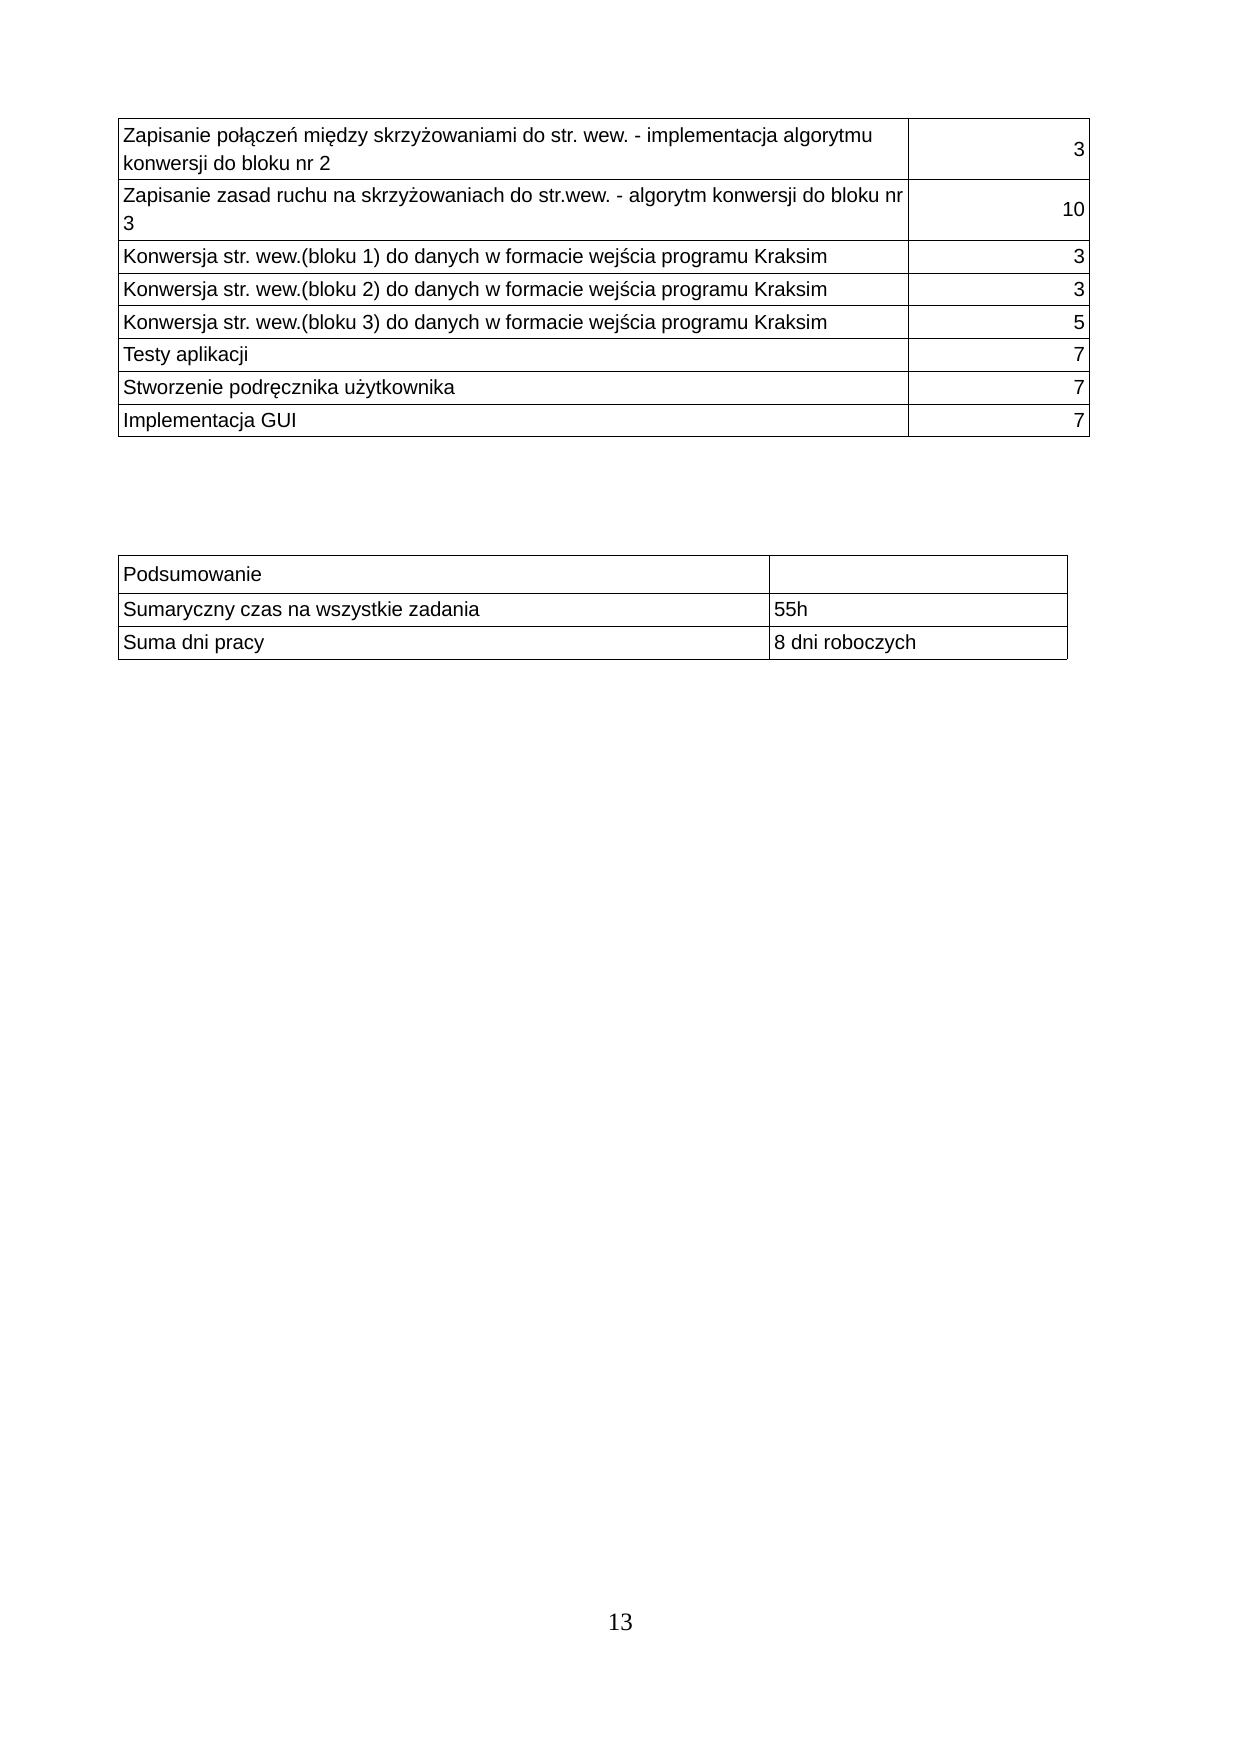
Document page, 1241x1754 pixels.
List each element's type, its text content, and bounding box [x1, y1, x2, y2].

table_cell 7 [909, 339, 1089, 371]
table_cell 7 [909, 372, 1089, 404]
table_cell Zapisanie połączeń między skrzyżowaniami do str. wew. - implementacja algorytmu konwersji do bloku nr 2 [119, 119, 908, 179]
table_cell Sumaryczny czas na wszystkie zadania [119, 594, 769, 626]
table_cell 3 [909, 274, 1089, 305]
table_cell Konwersja str. wew.(bloku 2) do danych w formacie wejścia programu Kraksim [119, 274, 908, 305]
table_header [770, 556, 1067, 593]
table_cell Testy aplikacji [119, 339, 908, 371]
table_cell 10 [909, 180, 1089, 239]
table_cell 3 [909, 119, 1089, 179]
table_cell Konwersja str. wew.(bloku 1) do danych w formacie wejścia programu Kraksim [119, 241, 908, 272]
table_cell Zapisanie zasad ruchu na skrzyżowaniach do str.wew. - algorytm konwersji do bloku nr 3 [119, 180, 908, 239]
table_cell 7 [909, 405, 1089, 436]
table_cell Konwersja str. wew.(bloku 3) do danych w formacie wejścia programu Kraksim [119, 306, 908, 338]
table_cell 55h [770, 594, 1067, 626]
table_cell Stworzenie podręcznika użytkownika [119, 372, 908, 404]
table_cell Implementacja GUI [119, 405, 908, 436]
table_cell Suma dni pracy [119, 627, 769, 658]
table_cell 3 [909, 241, 1089, 272]
table_cell 8 dni roboczych [770, 627, 1067, 658]
table_cell 5 [909, 306, 1089, 338]
table_header Podsumowanie [119, 556, 769, 593]
